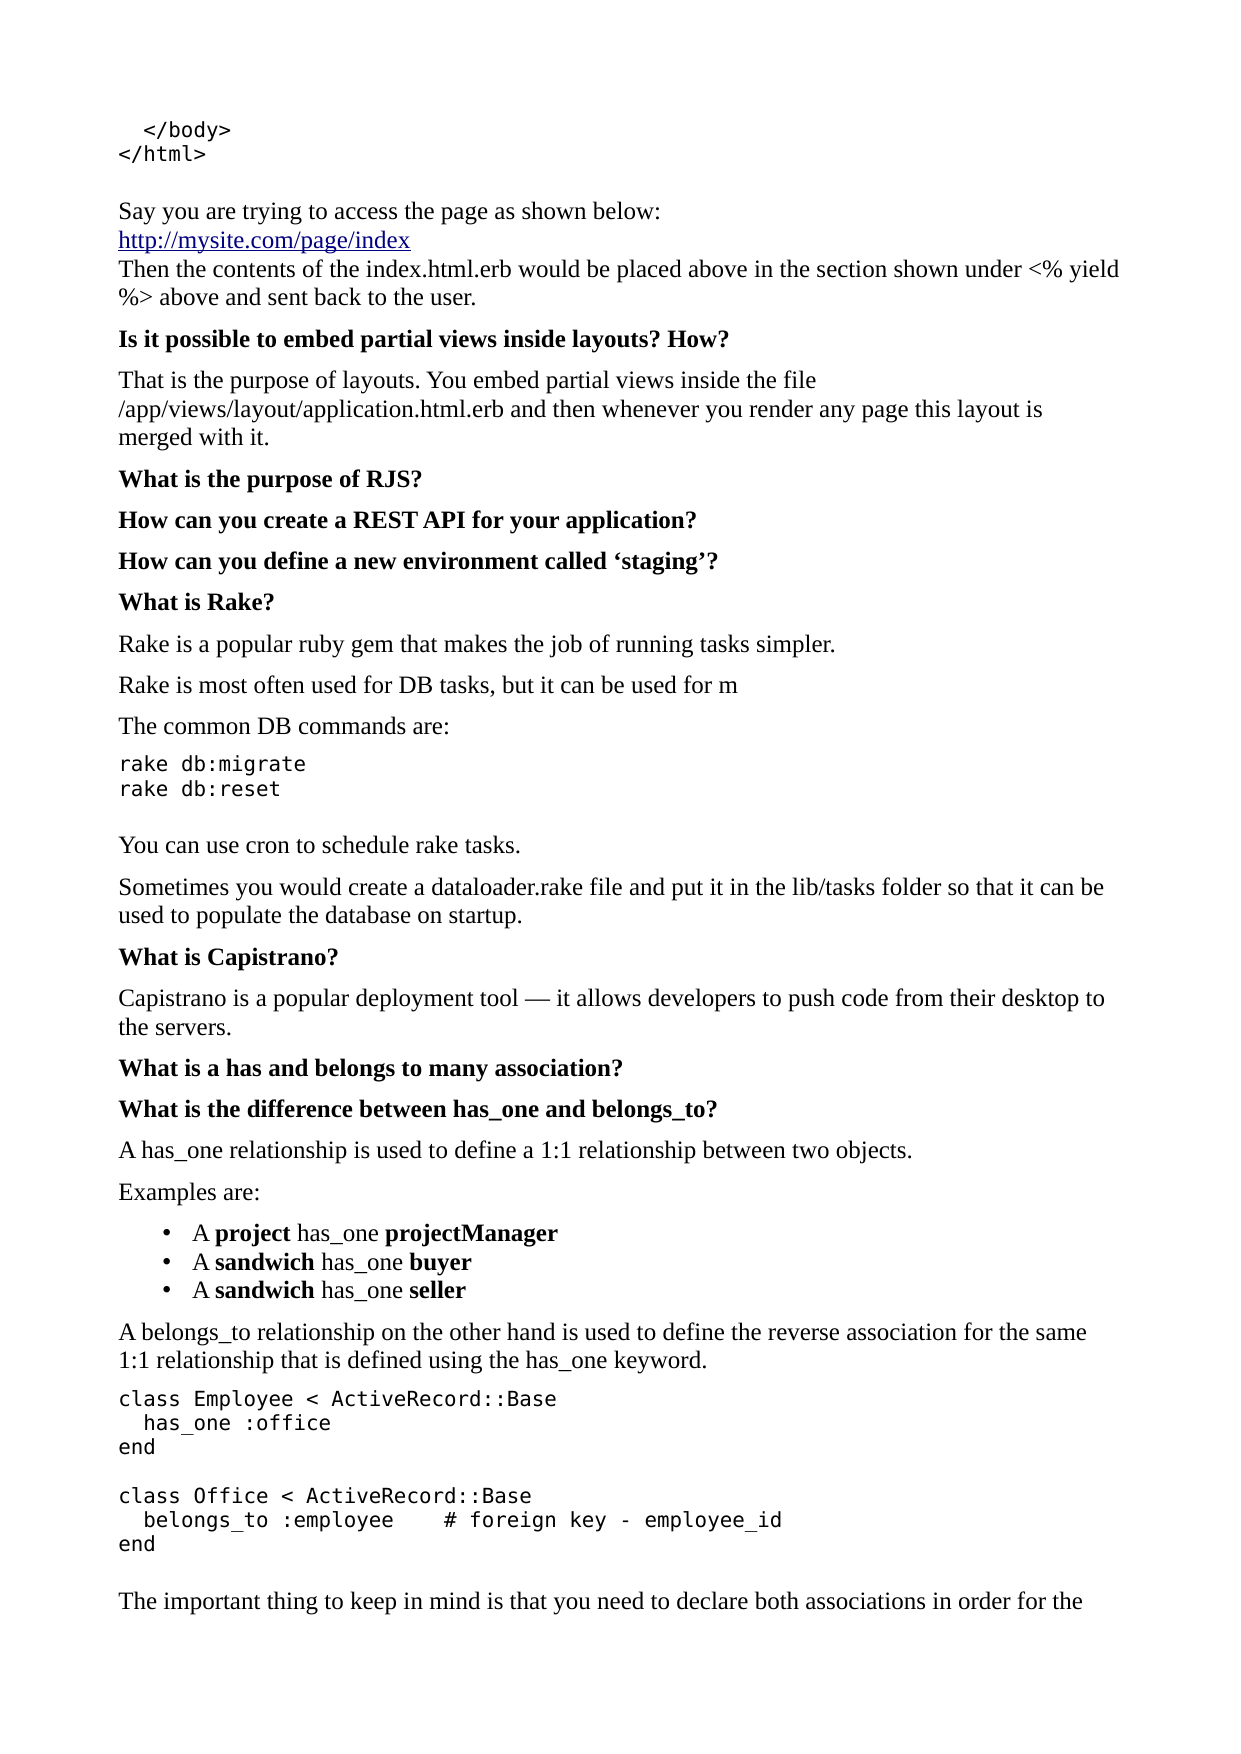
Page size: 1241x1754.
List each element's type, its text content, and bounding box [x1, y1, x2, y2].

text Then the contents of the index.html.erb would be placed above in the section shown under <% yield %> above and sent back to the user. [118, 254, 1122, 311]
text end [118, 1532, 1122, 1557]
text A belongs_to relationship on the other hand is used to define the reverse association for the same 1:1 relationship that is defined using the has_one keyword. [118, 1317, 1122, 1374]
text Capistrano is a popular deployment tool — it allows developers to push code from their desktop to the servers. [118, 983, 1122, 1040]
text Say you are trying to access the page as shown below: [118, 196, 1122, 225]
text What is the purpose of RJS? [118, 464, 1122, 492]
list A sandwich has_one seller [162, 1275, 1122, 1304]
list A sandwich has_one buyer [162, 1247, 1122, 1275]
text What is the difference between has_one and belongs_to? [118, 1094, 1122, 1123]
text </body> [118, 118, 1122, 142]
text That is the purpose of layouts. You embed partial views inside the file /app/views/layout/application.html.erb and then whenever you render any page this layout is merged with it. [118, 365, 1122, 451]
text The common DB commands are: [118, 711, 1122, 740]
text The important thing to keep in mind is that you need to declare both associations in order for the [118, 1586, 1122, 1615]
text How can you create a REST API for your application? [118, 505, 1122, 534]
text rake db:reset [118, 777, 1122, 801]
text http://mysite.com/page/index [118, 225, 1122, 254]
text How can you define a new environment called ‘staging’? [118, 546, 1122, 575]
list A project has_one projectManager [162, 1218, 1122, 1247]
text What is Capistrano? [118, 942, 1122, 970]
text Rake is most often used for DB tasks, but it can be used for m [118, 670, 1122, 699]
text </html> [118, 142, 1122, 167]
text What is a has and belongs to many association? [118, 1053, 1122, 1082]
text end [118, 1435, 1122, 1459]
text Is it possible to embed partial views inside layouts? How? [118, 324, 1122, 352]
text class Office < ActiveRecord::Base [118, 1484, 1122, 1508]
text You can use cron to schedule rake tasks. [118, 830, 1122, 859]
text has_one :office [118, 1411, 1122, 1435]
text Examples are: [118, 1177, 1122, 1205]
text rake db:migrate [118, 752, 1122, 777]
text A has_one relationship is used to define a 1:1 relationship between two objects. [118, 1135, 1122, 1164]
text Rake is a popular ruby gem that makes the job of running tasks simpler. [118, 629, 1122, 657]
text What is Rake? [118, 587, 1122, 616]
text class Employee < ActiveRecord::Base [118, 1387, 1122, 1411]
text Sometimes you would create a dataloader.rake file and put it in the lib/tasks folder so that it can be used to populate the database on startup. [118, 872, 1122, 929]
text belongs_to :employee # foreign key - employee_id [118, 1508, 1122, 1532]
